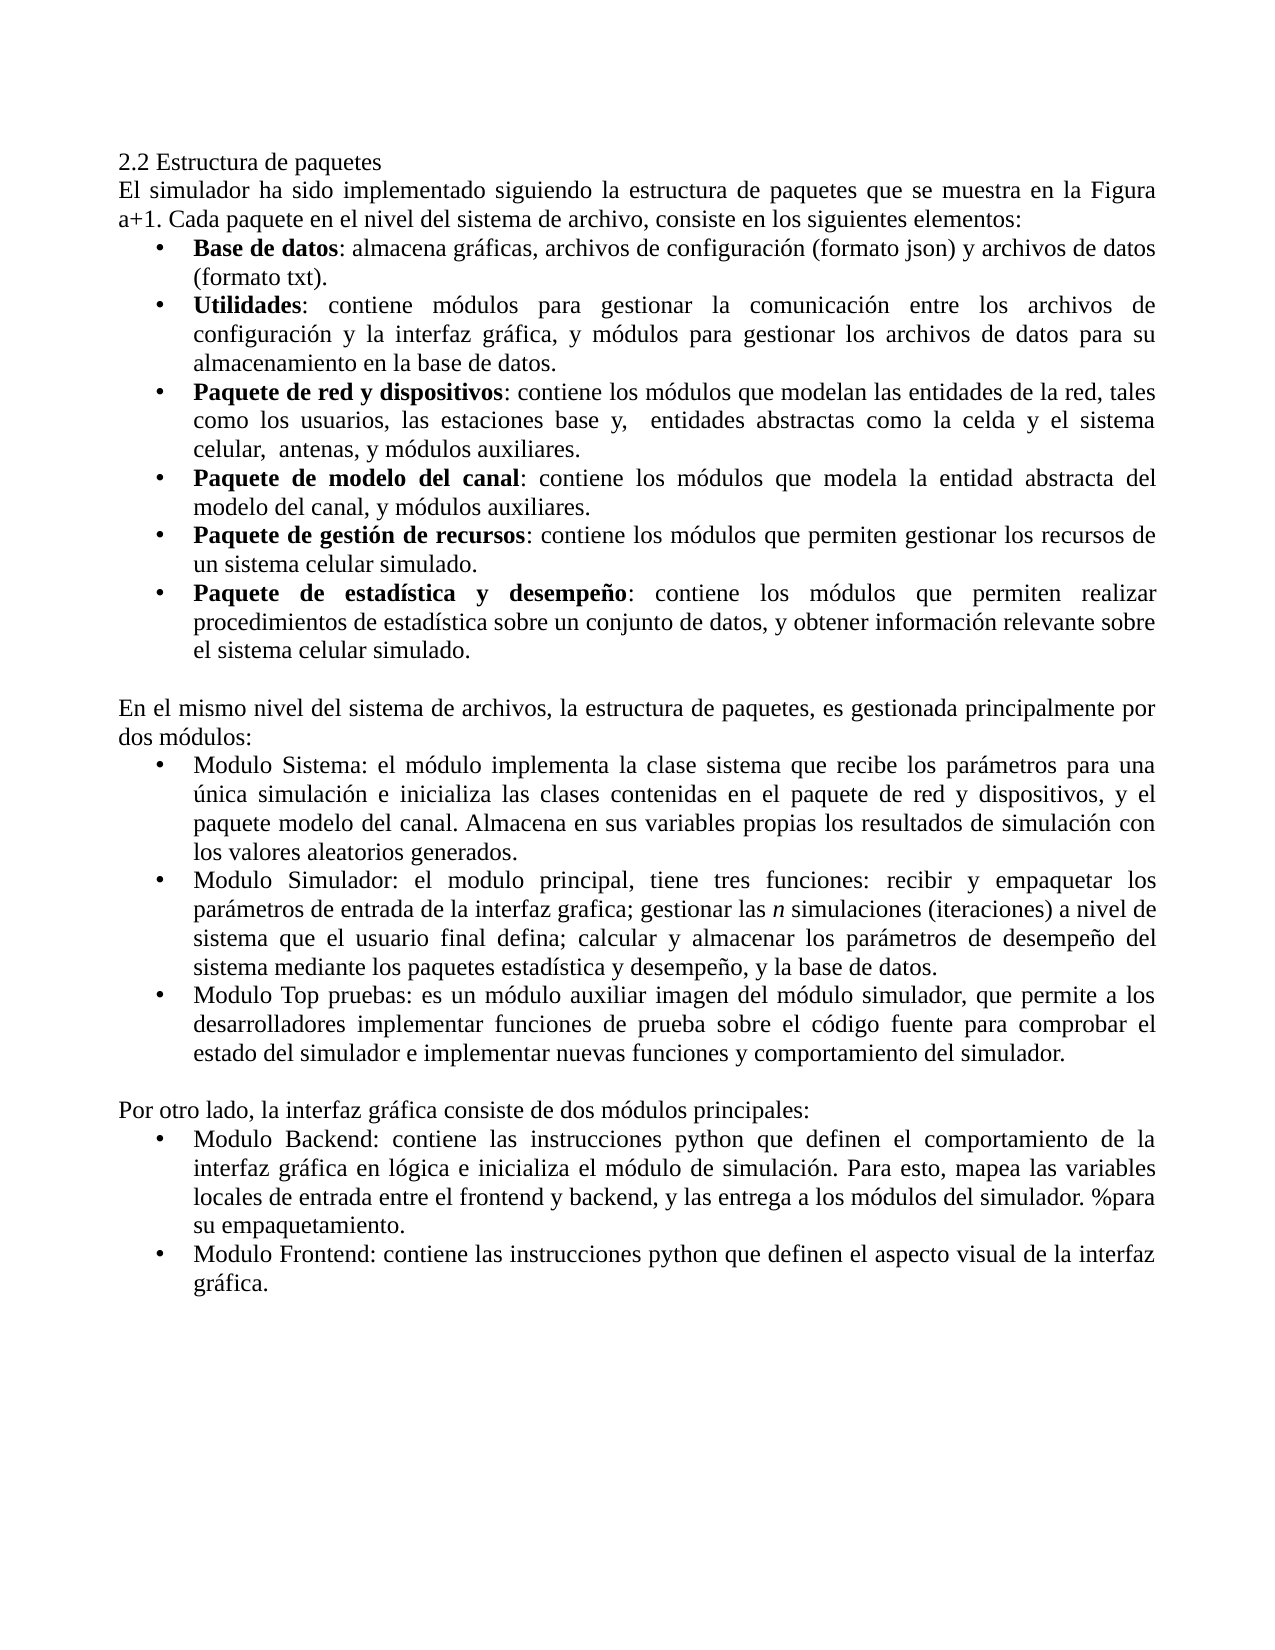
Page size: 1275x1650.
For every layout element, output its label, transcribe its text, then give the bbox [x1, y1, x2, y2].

text Por otro lado, la interfaz gráfica consiste de dos módulos principales: [118, 1096, 1157, 1124]
text 2.2 Estructura de paquetes [118, 147, 1157, 176]
list Paquete de estadística y desempeño: contiene los módulos que permiten realizar procedimientos de estadística sobre un conjunto de datos, y obtener información relevante sobre el sistema celular simulado. [156, 578, 1157, 664]
list Modulo Backend: contiene las instrucciones python que definen el comportamiento de la interfaz gráfica en lógica e inicializa el módulo de simulación. Para esto, mapea las variables locales de entrada entre el frontend y backend, y las entrega a los módulos del simulador. %para su empaquetamiento. [156, 1124, 1157, 1239]
list Base de datos: almacena gráficas, archivos de configuración (formato json) y archivos de datos (formato txt). [156, 233, 1157, 291]
list Modulo Top pruebas: es un módulo auxiliar imagen del módulo simulador, que permite a los desarrolladores implementar funciones de prueba sobre el código fuente para comprobar el estado del simulador e implementar nuevas funciones y comportamiento del simulador. [156, 981, 1157, 1067]
list Paquete de modelo del canal: contiene los módulos que modela la entidad abstracta del modelo del canal, y módulos auxiliares. [156, 463, 1157, 521]
text El simulador ha sido implementado siguiendo la estructura de paquetes que se muestra en la Figura a+1. Cada paquete en el nivel del sistema de archivo, consiste en los siguientes elementos: [118, 176, 1157, 233]
list Modulo Sistema: el módulo implementa la clase sistema que recibe los parámetros para una única simulación e inicializa las clases contenidas en el paquete de red y dispositivos, y el paquete modelo del canal. Almacena en sus variables propias los resultados de simulación con los valores aleatorios generados. [156, 751, 1157, 866]
text En el mismo nivel del sistema de archivos, la estructura de paquetes, es gestionada principalmente por dos módulos: [118, 693, 1157, 751]
list Utilidades: contiene módulos para gestionar la comunicación entre los archivos de configuración y la interfaz gráfica, y módulos para gestionar los archivos de datos para su almacenamiento en la base de datos. [156, 291, 1157, 377]
list Modulo Simulador: el modulo principal, tiene tres funciones: recibir y empaquetar los parámetros de entrada de la interfaz grafica; gestionar las n simulaciones (iteraciones) a nivel de sistema que el usuario final defina; calcular y almacenar los parámetros de desempeño del sistema mediante los paquetes estadística y desempeño, y la base de datos. [156, 866, 1157, 981]
list Paquete de red y dispositivos: contiene los módulos que modelan las entidades de la red, tales como los usuarios, las estaciones base y, entidades abstractas como la celda y el sistema celular, antenas, y módulos auxiliares. [156, 377, 1157, 463]
list Paquete de gestión de recursos: contiene los módulos que permiten gestionar los recursos de un sistema celular simulado. [156, 521, 1157, 578]
list Modulo Frontend: contiene las instrucciones python que definen el aspecto visual de la interfaz gráfica. [156, 1239, 1157, 1297]
